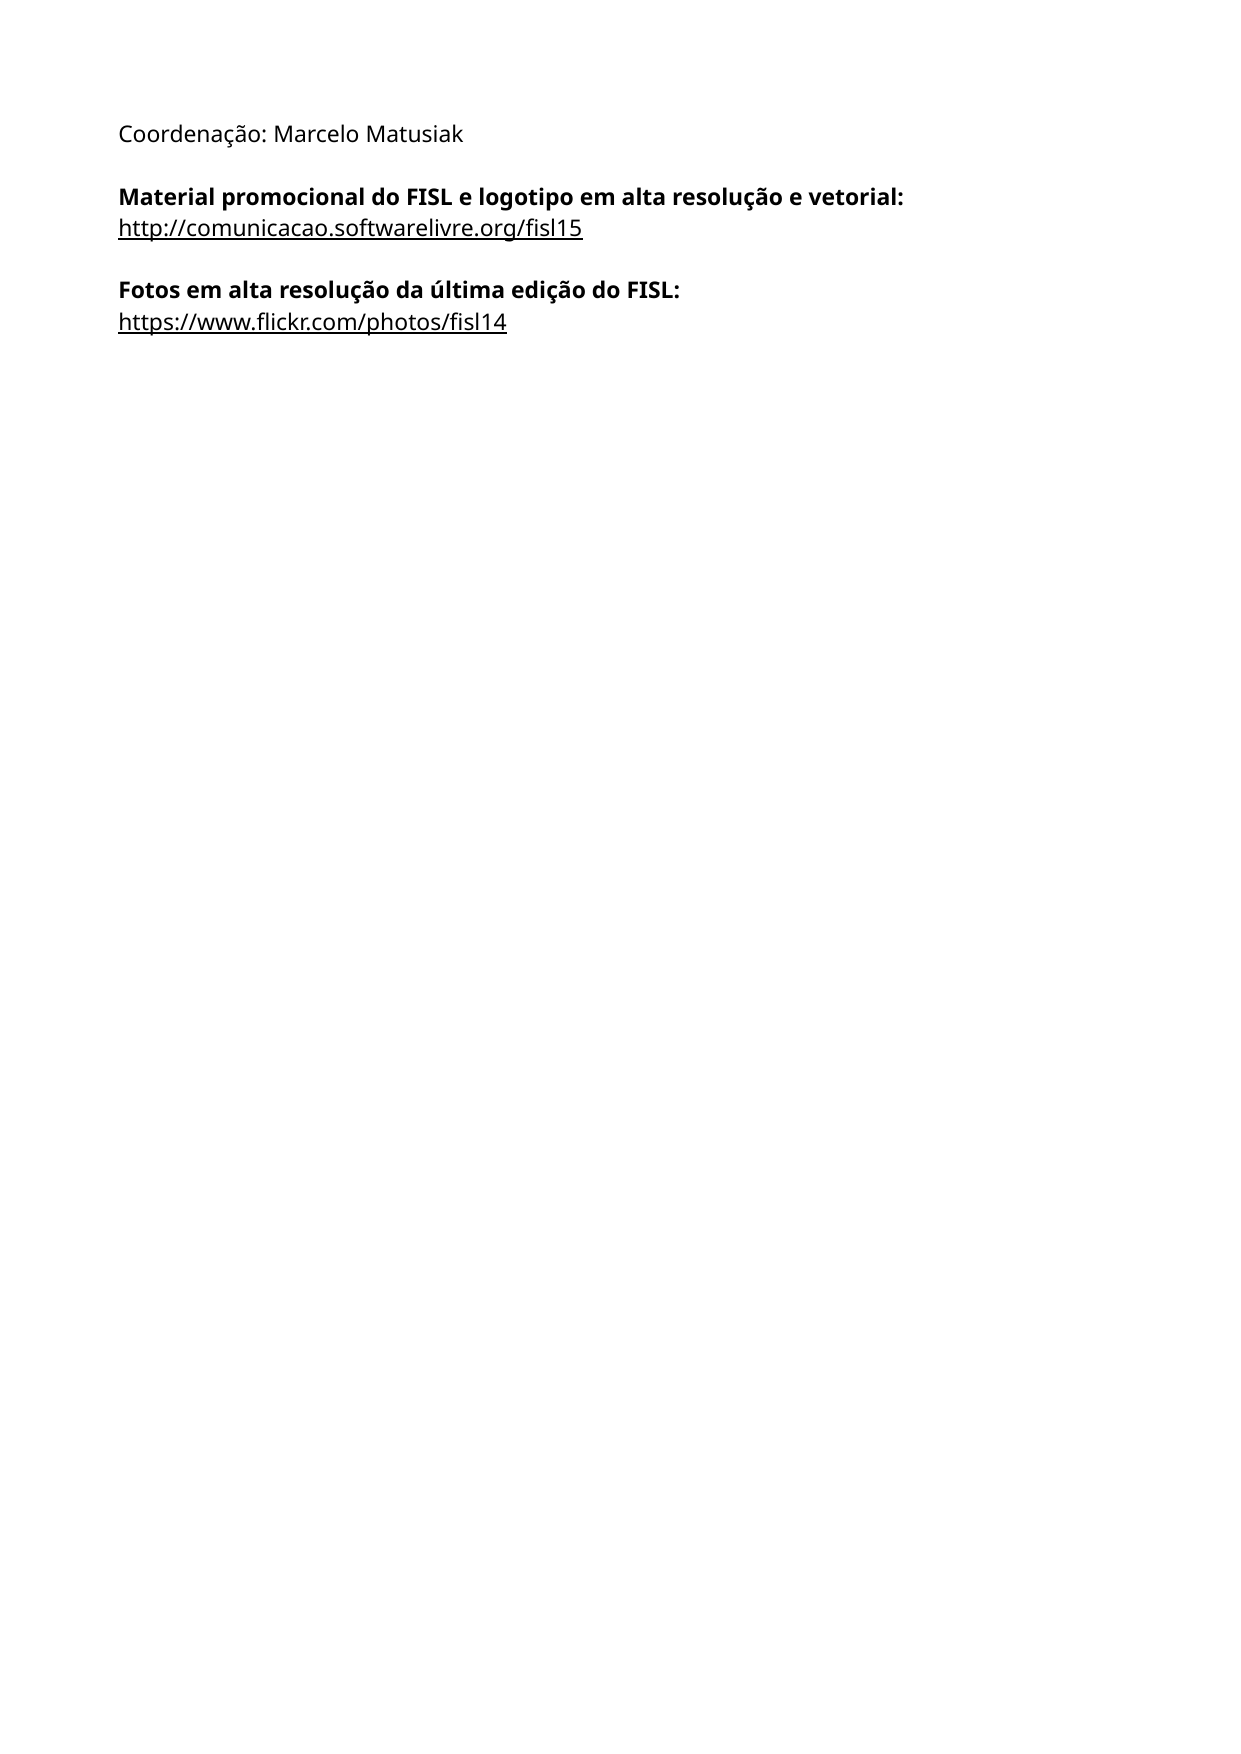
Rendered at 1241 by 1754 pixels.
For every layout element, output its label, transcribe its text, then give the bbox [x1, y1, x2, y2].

text Material promocional do FISL e logotipo em alta resolução e vetorial: [118, 181, 1122, 212]
text http://comunicacao.softwarelivre.org/fisl15 [118, 212, 1122, 243]
text Fotos em alta resolução da última edição do FISL: [118, 274, 1122, 306]
text Coordenação: Marcelo Matusiak [118, 118, 1122, 149]
text https://www.flickr.com/photos/fisl14 [118, 306, 1122, 337]
